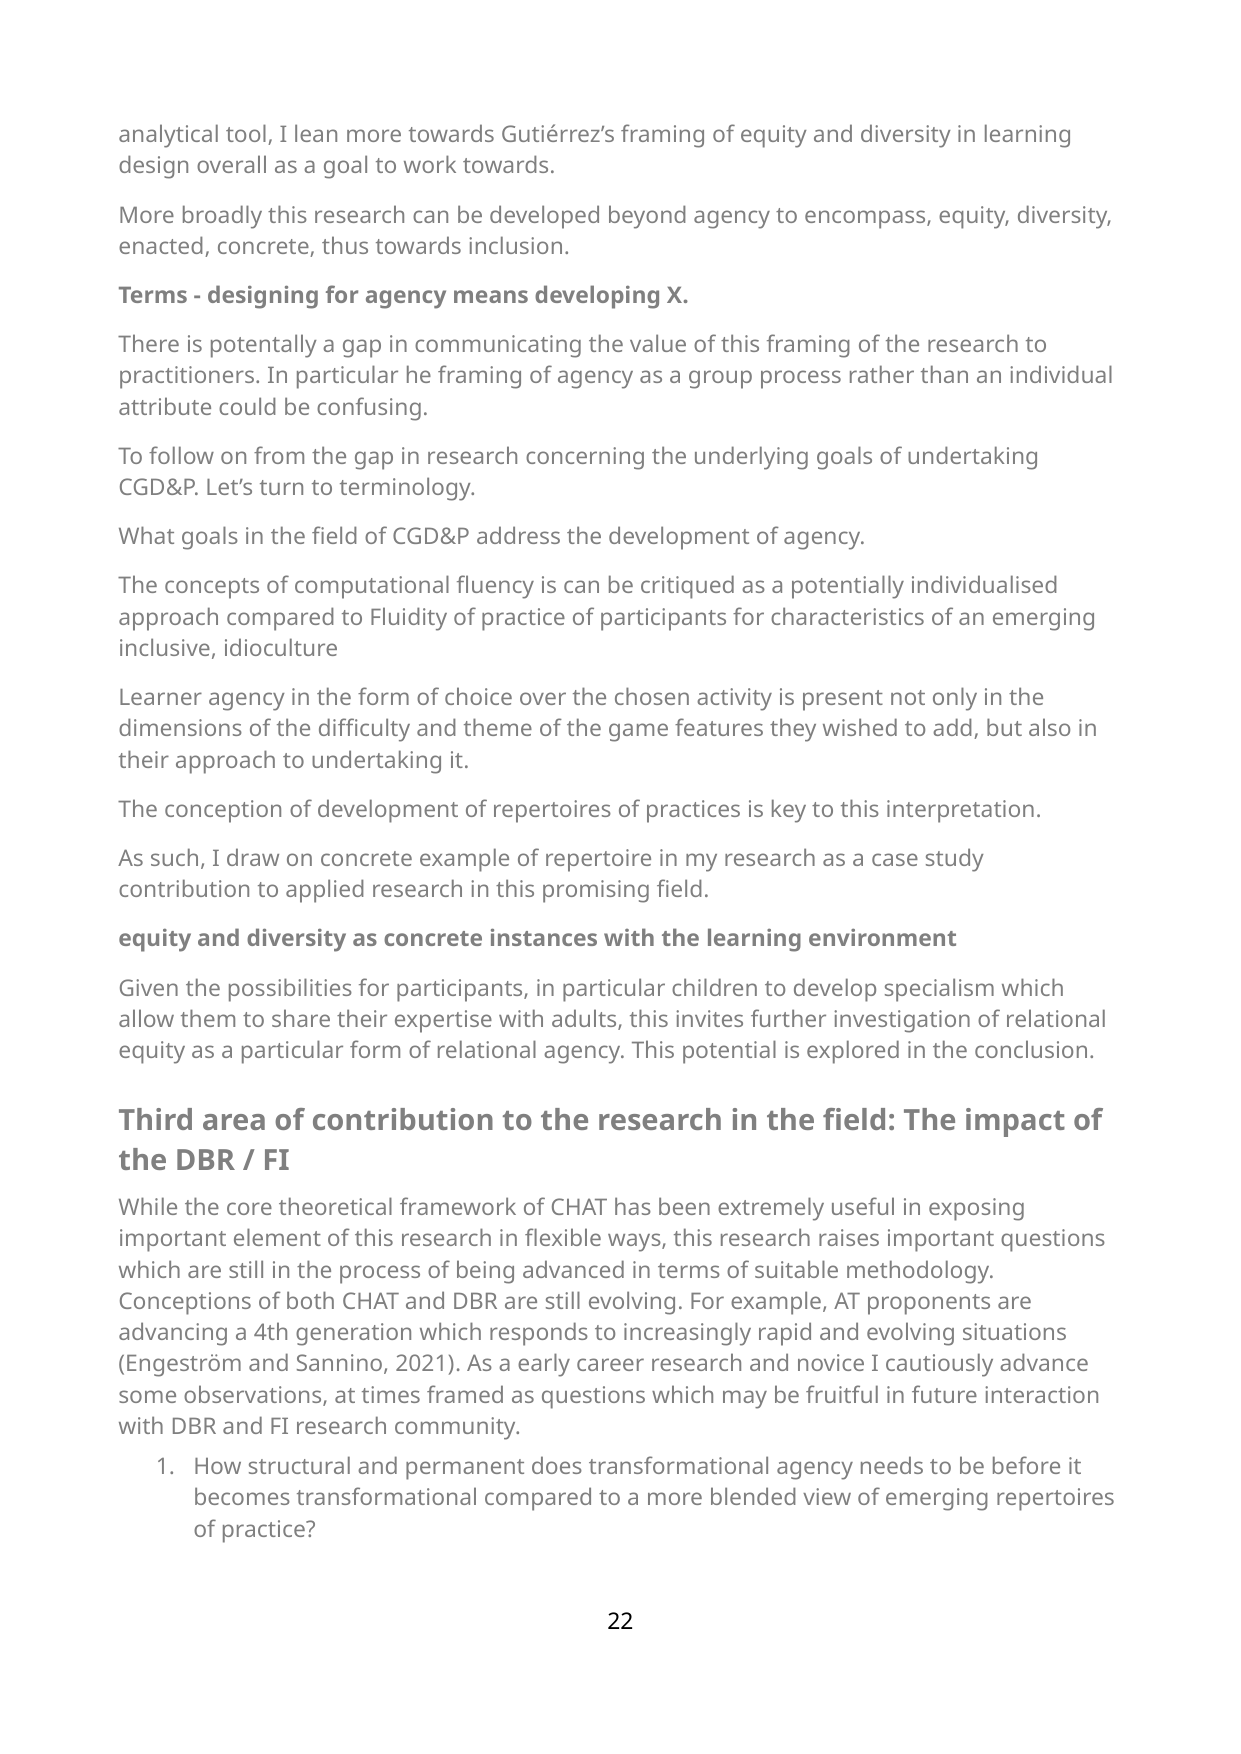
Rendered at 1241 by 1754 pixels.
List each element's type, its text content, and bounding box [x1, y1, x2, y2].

list How structural and permanent does transformational agency needs to be before it becomes transformational compared to a more blended view of emerging repertoires of practice? [156, 1450, 1122, 1544]
text Learner agency in the form of choice over the chosen activity is present not only in the dimensions of the difficulty and theme of the game features they wished to add, but also in their approach to undertaking it. [118, 681, 1122, 775]
text analytical tool, I lean more towards Gutiérrez’s framing of equity and diversity in learning design overall as a goal to work towards. [118, 118, 1122, 181]
text The conception of development of repertoires of practices is key to this interpretation. [118, 793, 1122, 824]
text Given the possibilities for participants, in particular children to develop specialism which allow them to share their expertise with adults, this invites further investigation of relational equity as a particular form of relational agency. This potential is explored in the conclusion. [118, 971, 1122, 1065]
text While the core theoretical framework of CHAT has been extremely useful in exposing important element of this research in flexible ways, this research raises important questions which are still in the process of being advanced in terms of suitable methodology. Conceptions of both CHAT and DBR are still evolving. For example, AT proponents are advancing a 4th generation which responds to increasingly rapid and evolving situations (Engeström and Sannino, 2021). As a early career research and novice I cautiously advance some observations, at times framed as questions which may be fruitful in future interaction with DBR and FI research community. [118, 1191, 1122, 1441]
text equity and diversity as concrete instances with the learning environment [118, 922, 1122, 953]
text As such, I draw on concrete example of repertoire in my research as a case study contribution to applied research in this promising field. [118, 842, 1122, 904]
text There is potentally a gap in communicating the value of this framing of the research to practitioners. In particular he framing of agency as a group process rather than an individual attribute could be confusing. [118, 328, 1122, 422]
text More broadly this research can be developed beyond agency to encompass, equity, diversity, enacted, concrete, thus towards inclusion. [118, 198, 1122, 261]
text To follow on from the gap in research concerning the underlying goals of undertaking CGD&P. Let’s turn to terminology. [118, 440, 1122, 502]
text What goals in the field of CGD&P address the development of agency. [118, 520, 1122, 551]
text Terms - designing for agency means developing X. [118, 279, 1122, 310]
subtitle Third area of contribution to the research in the field: The impact of the DBR / FI [118, 1099, 1122, 1178]
text The concepts of computational fluency is can be critiqued as a potentially individualised approach compared to Fluidity of practice of participants for characteristics of an emerging inclusive, idioculture [118, 569, 1122, 663]
